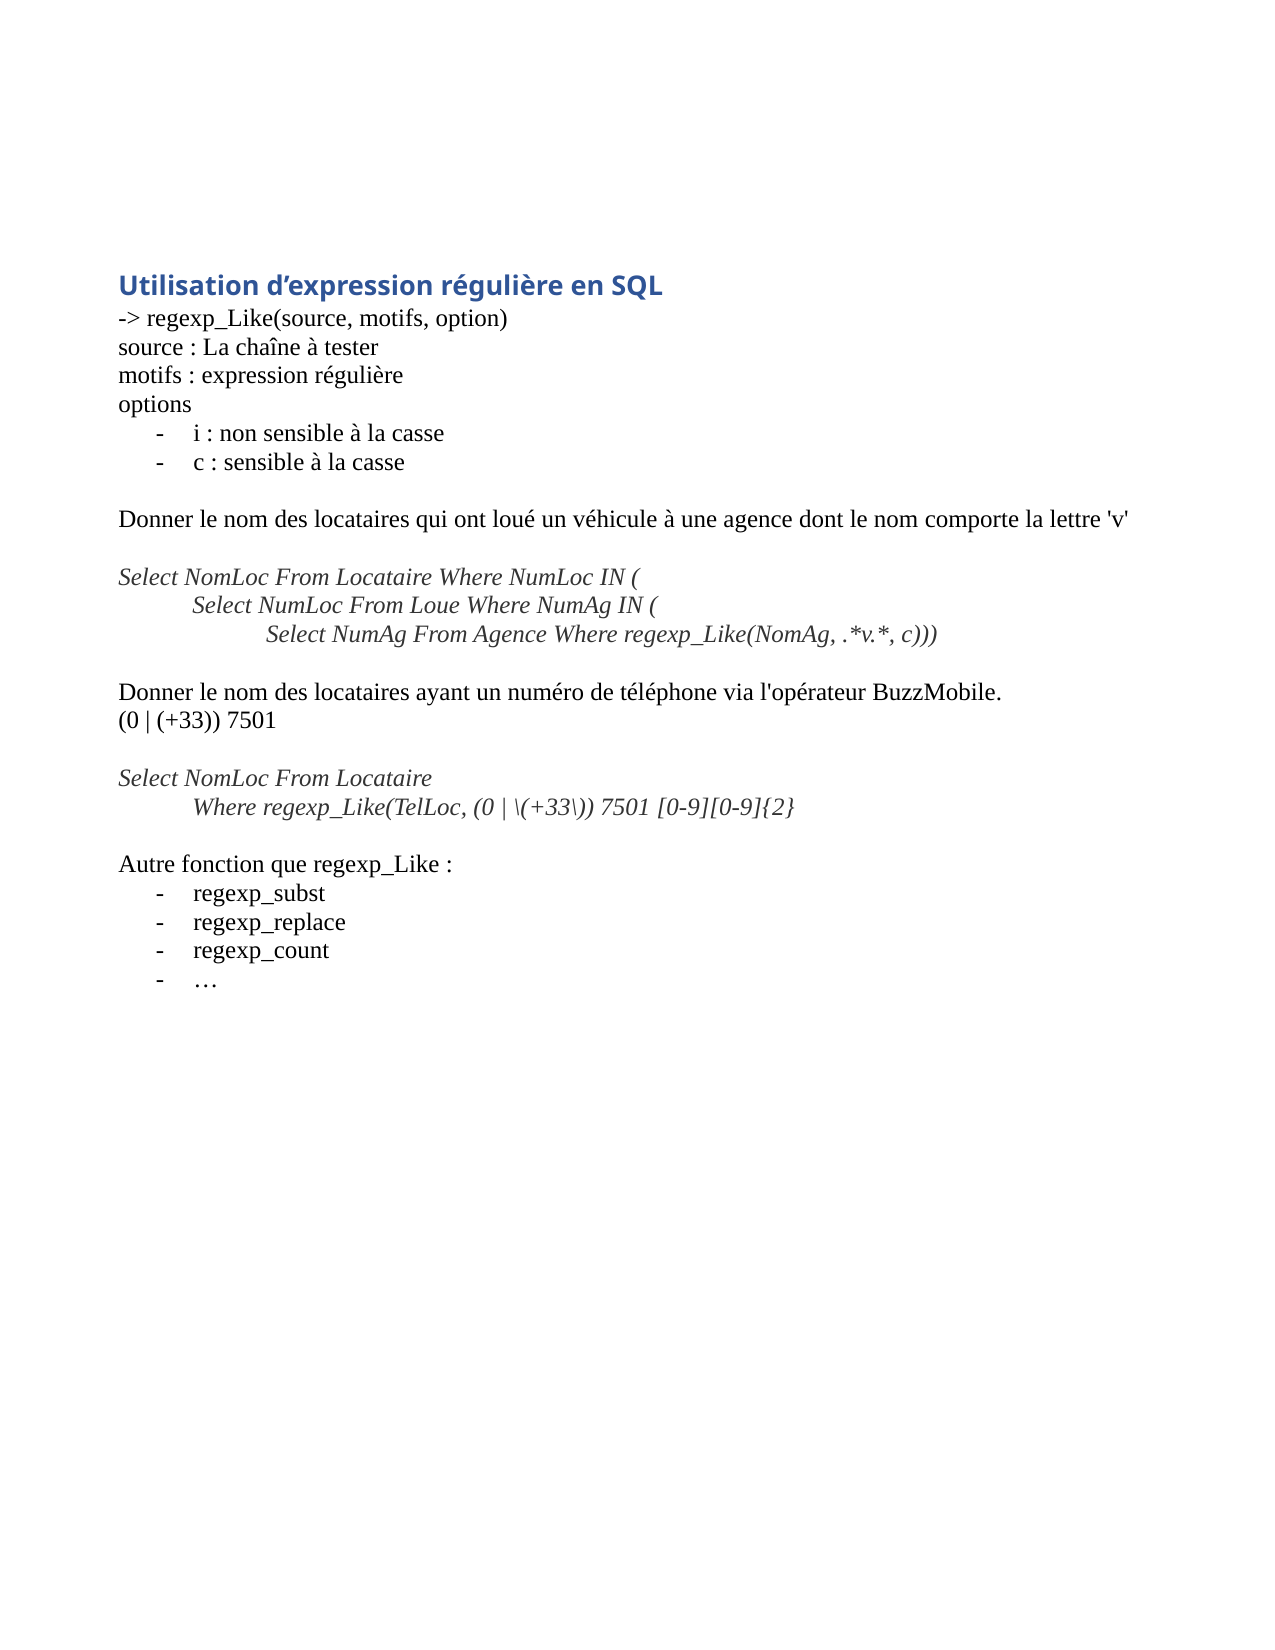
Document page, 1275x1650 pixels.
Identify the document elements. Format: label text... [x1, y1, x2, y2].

text (0 | (+33)) 7501 [118, 705, 1157, 734]
list regexp_replace [156, 907, 1157, 935]
text Autre fonction que regexp_Like : [118, 849, 1157, 878]
list … [156, 964, 1157, 993]
text Select NumAg From Agence Where regexp_Like(NomAg, .*v.*, c))) [118, 619, 1157, 648]
text motifs : expression régulière [118, 360, 1157, 389]
text source : La chaîne à tester [118, 332, 1157, 360]
list regexp_count [156, 935, 1157, 964]
text options [118, 389, 1157, 418]
text Where regexp_Like(TelLoc, (0 | \(+33\)) 7501 [0-9][0-9]{2} [118, 792, 1157, 820]
list regexp_subst [156, 878, 1157, 907]
text -> regexp_Like(source, motifs, option) [118, 303, 1157, 332]
list c : sensible à la casse [156, 447, 1157, 475]
text Select NumLoc From Loue Where NumAg IN ( [118, 590, 1157, 619]
text Select NomLoc From Locataire Where NumLoc IN ( [118, 562, 1157, 590]
text Donner le nom des locataires qui ont loué un véhicule à une agence dont le nom comporte la lettre 'v' [118, 504, 1157, 533]
subtitle Utilisation d’expression régulière en SQL [118, 266, 1157, 303]
text Select NomLoc From Locataire [118, 763, 1157, 792]
text Donner le nom des locataires ayant un numéro de téléphone via l'opérateur BuzzMobile. [118, 677, 1157, 705]
list i : non sensible à la casse [156, 418, 1157, 447]
